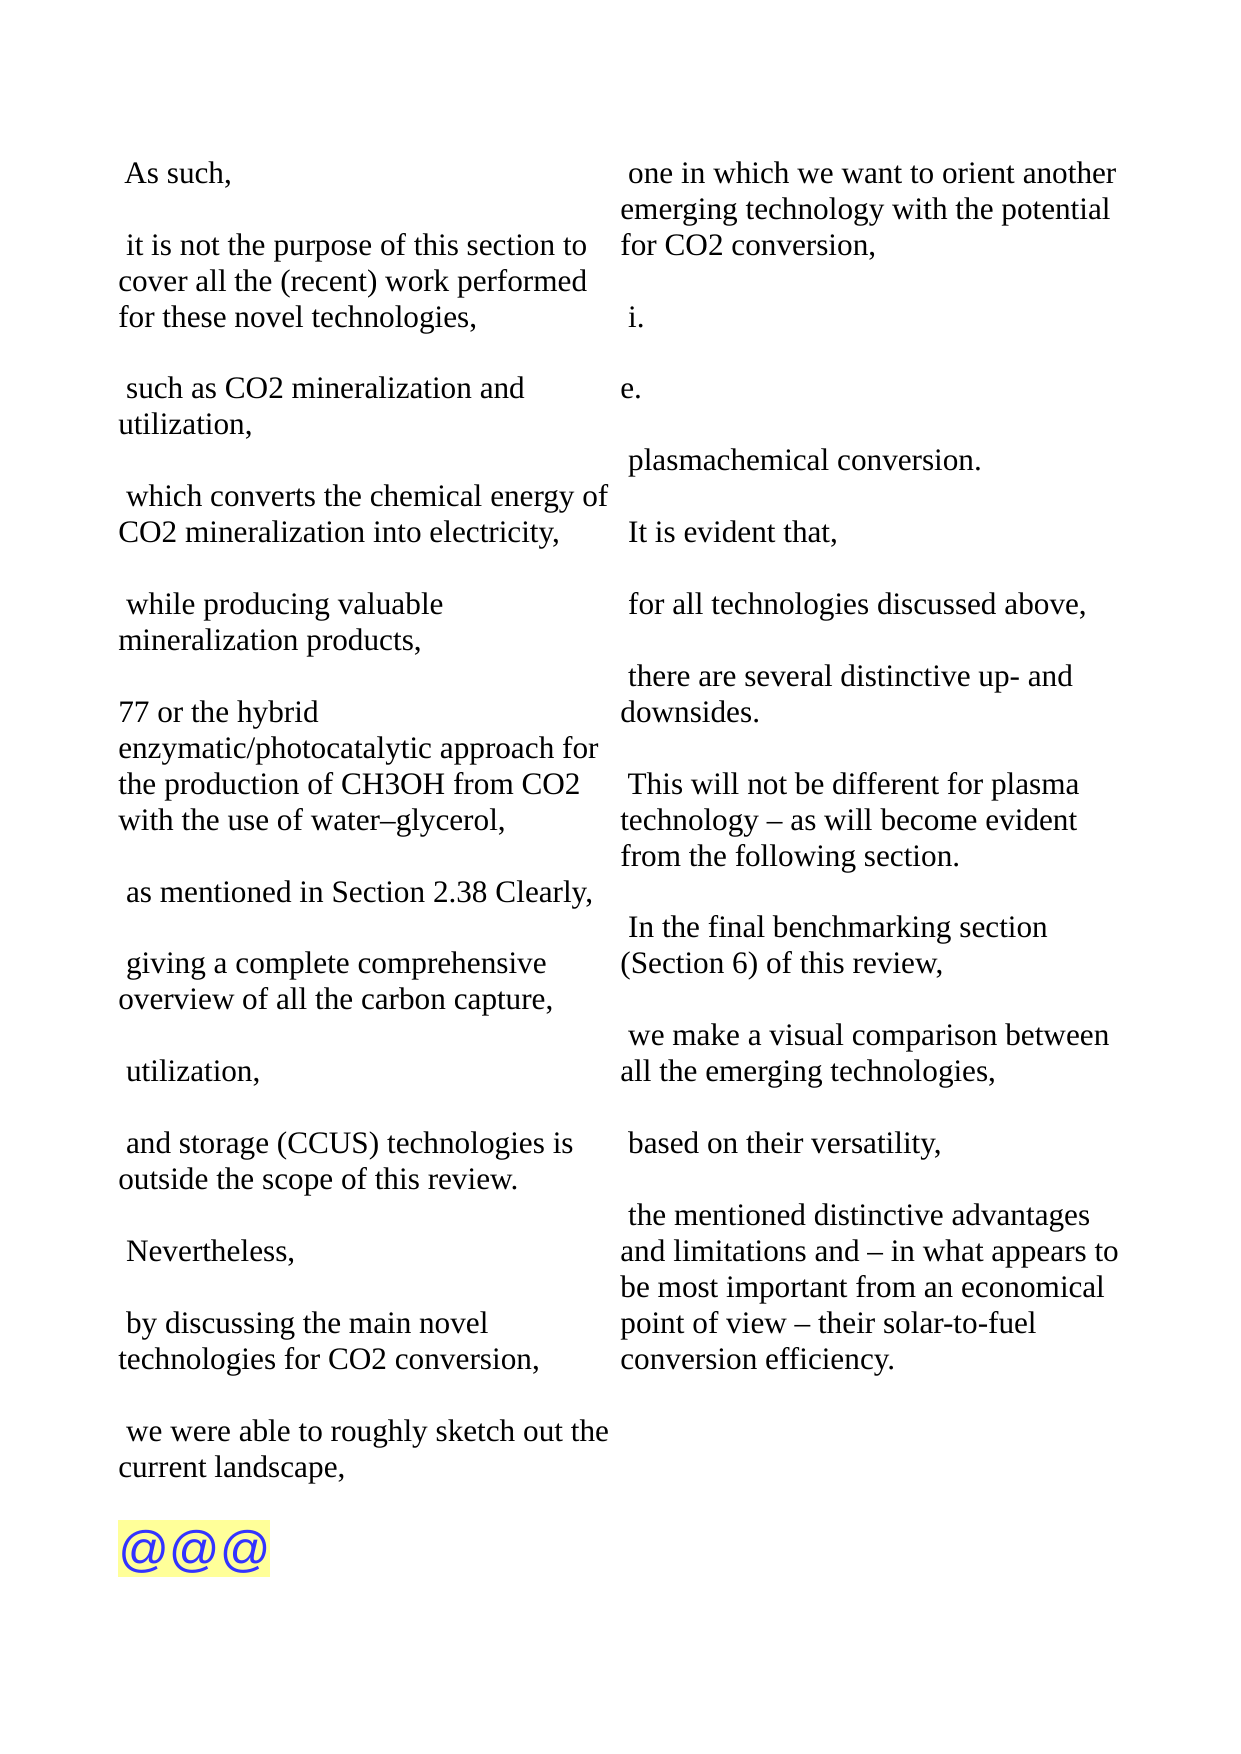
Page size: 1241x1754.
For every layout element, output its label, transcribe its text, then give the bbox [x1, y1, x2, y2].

text 77 or the hybrid enzymatic/photocatalytic approach for the production of CH3OH from CO2 with the use of water–glycerol, [118, 693, 620, 837]
text plasmachemical conversion. [620, 442, 1122, 477]
text it is not the purpose of this section to cover all the (recent) work performed for these novel technologies, [118, 226, 620, 334]
text one in which we want to orient another emerging technology with the potential for CO2 conversion, [620, 154, 1122, 262]
text such as CO2 mineralization and utilization, [118, 370, 620, 442]
text i. [620, 298, 1122, 334]
text It is evident that, [620, 513, 1122, 549]
text we make a visual comparison between all the emerging technologies, [620, 1017, 1122, 1088]
text we were able to roughly sketch out the current landscape, [118, 1412, 620, 1484]
text utilization, [118, 1052, 620, 1088]
text as mentioned in Section 2.38 Clearly, [118, 873, 620, 909]
text there are several distinctive up- and downsides. [620, 657, 1122, 729]
text for all technologies discussed above, [620, 585, 1122, 621]
text e. [620, 370, 1122, 406]
text @@@ [118, 1520, 1122, 1577]
text This will not be different for plasma technology – as will become evident from the following section. [620, 765, 1122, 873]
text and storage (CCUS) technologies is outside the scope of this review. [118, 1124, 620, 1196]
text the mentioned distinctive advantages and limitations and – in what appears to be most important from an economical point of view – their solar-to-fuel conversion efficiency. [620, 1196, 1122, 1376]
text while producing valuable mineralization products, [118, 585, 620, 657]
text As such, [118, 154, 620, 190]
text Nevertheless, [118, 1232, 620, 1268]
text which converts the chemical energy of CO2 mineralization into electricity, [118, 477, 620, 549]
text by discussing the main novel technologies for CO2 conversion, [118, 1304, 620, 1376]
text based on their versatility, [620, 1124, 1122, 1160]
text giving a complete comprehensive overview of all the carbon capture, [118, 945, 620, 1017]
text In the final benchmarking section (Section 6) of this review, [620, 909, 1122, 981]
